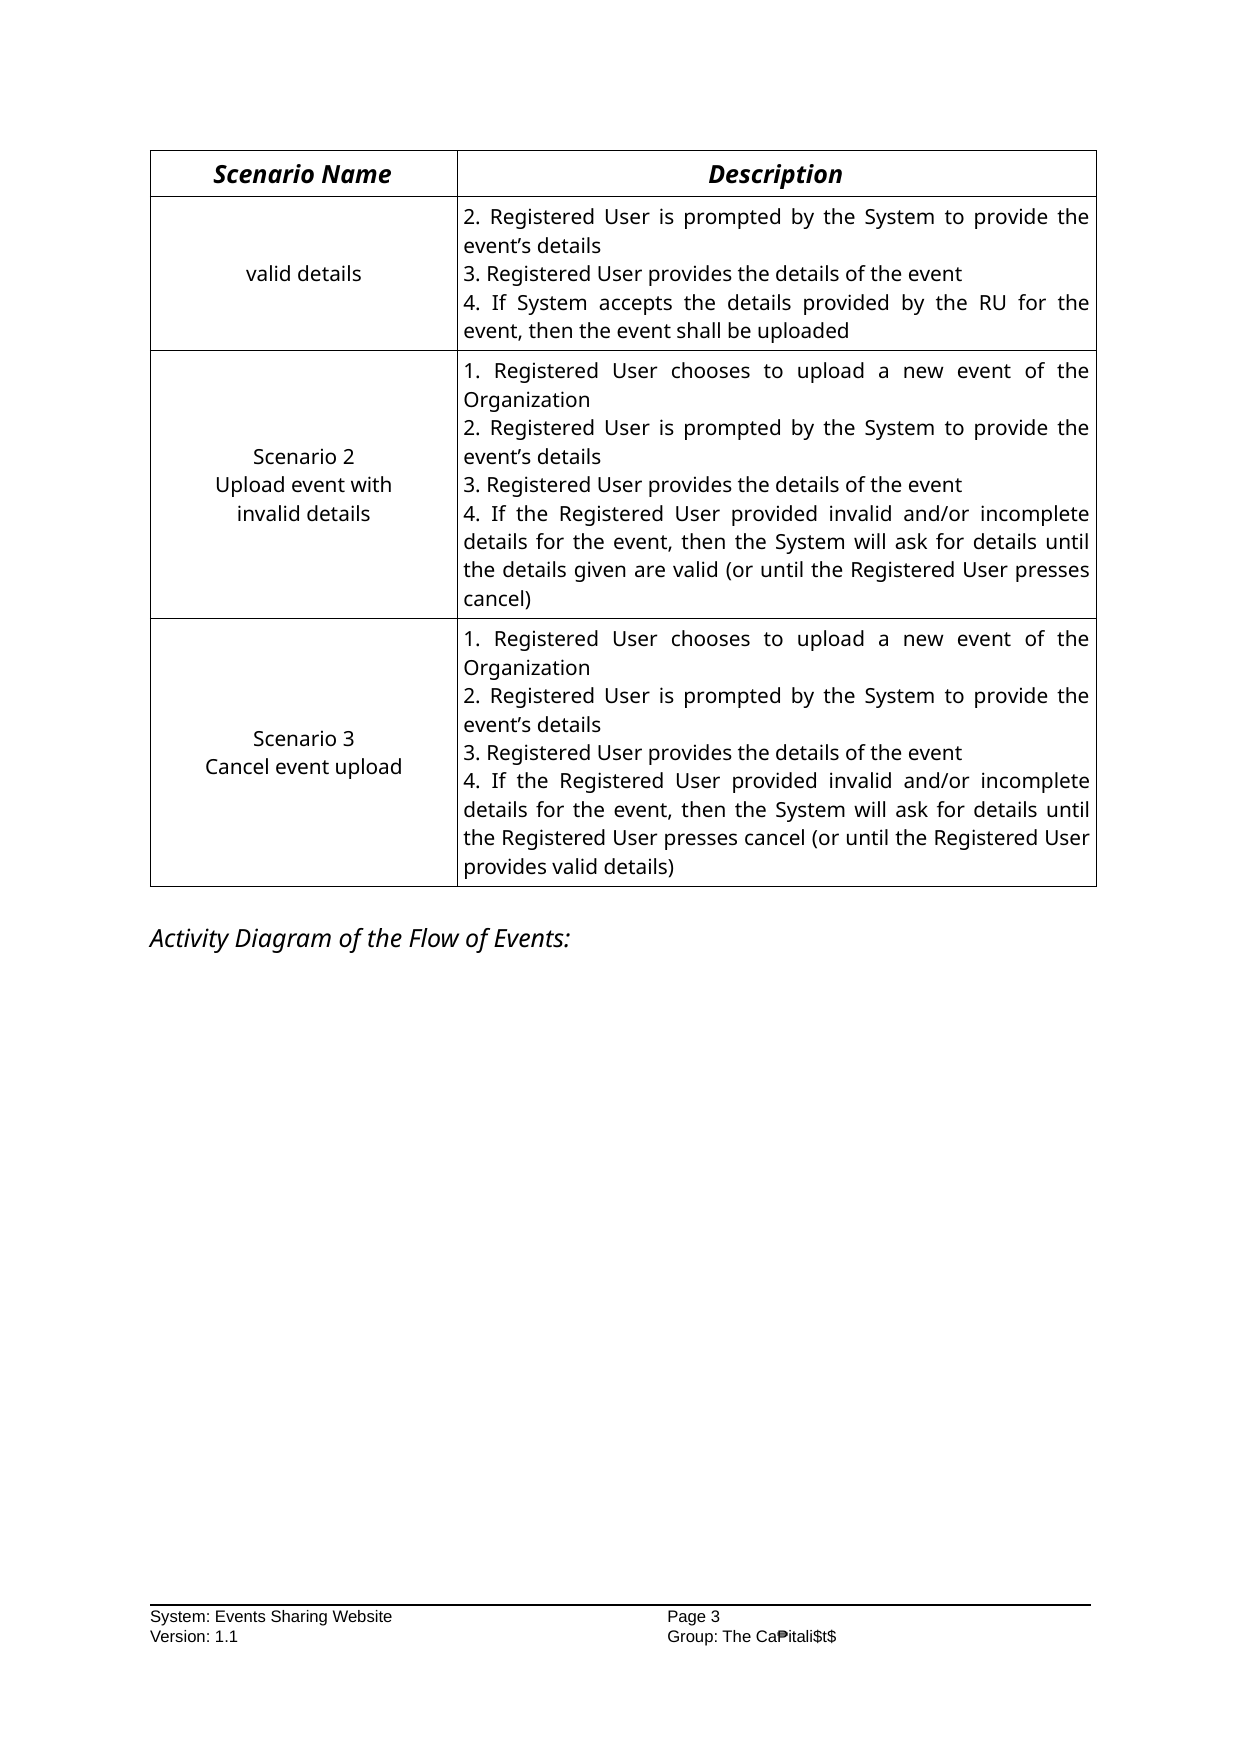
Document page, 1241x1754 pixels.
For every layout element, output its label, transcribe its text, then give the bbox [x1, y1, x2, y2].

table_cell 1. Registered User chooses to upload a new event of the Organization 2. Registered User is prompted by the System to provide the event’s details 3. Registered User provides the details of the event 4. If the Registered User provided invalid and/or incomplete details for the event, then the System will ask for details until the details given are valid (or until the Registered User presses cancel) [458, 351, 1096, 618]
table_header Description [458, 151, 1096, 196]
table_cell 1. Registered User chooses to upload a new event of the Organization 2. Registered User is prompted by the System to provide the event’s details 3. Registered User provides the details of the event 4. If the Registered User provided invalid and/or incomplete details for the event, then the System will ask for details until the Registered User presses cancel (or until the Registered User provides valid details) [458, 619, 1096, 886]
table_cell 2. Registered User is prompted by the System to provide the event’s details 3. Registered User provides the details of the event 4. If System accepts the details provided by the RU for the event, then the event shall be uploaded [458, 197, 1096, 350]
table_cell Scenario 3 Cancel event upload [151, 619, 457, 886]
table_cell valid details [151, 197, 457, 350]
text Activity Diagram of the Flow of Events: [150, 921, 1091, 955]
table_header Scenario Name [151, 151, 457, 196]
table_cell Scenario 2 Upload event with invalid details [151, 351, 457, 618]
